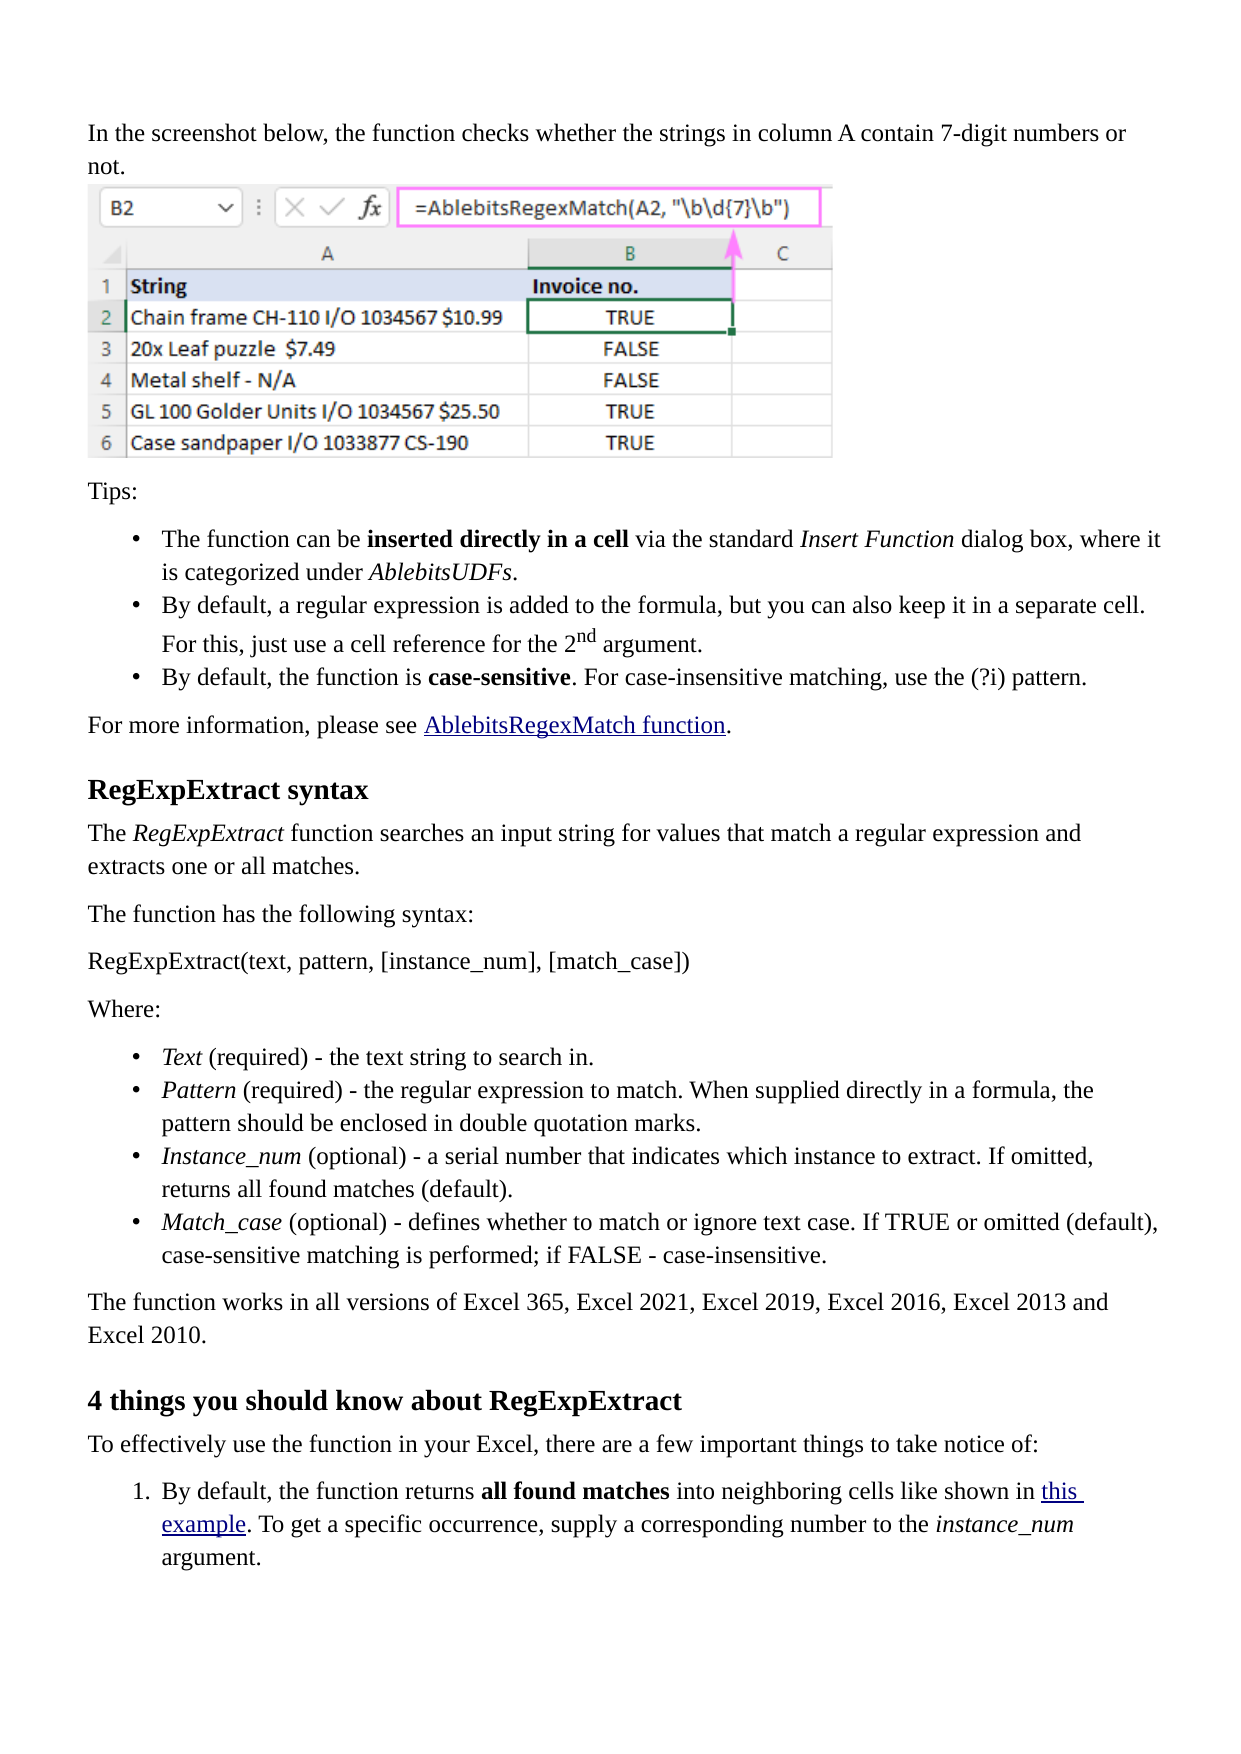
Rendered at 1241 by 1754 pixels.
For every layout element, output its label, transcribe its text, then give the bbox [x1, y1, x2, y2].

text To effectively use the function in your Excel, there are a few important things to take notice of: [87, 1429, 1162, 1457]
text In the screenshot below, the function checks whether the strings in column A contain 7-digit numbers or not. [87, 118, 1162, 458]
list By default, a regular expression is added to the formula, but you can also keep it in a separate cell. For this, just use a cell reference for the 2nd argument. [132, 590, 1162, 657]
list By default, the function returns all found matches into neighboring cells like shown in this example. To get a specific occurrence, supply a corresponding number to the instance_num argument. [132, 1476, 1162, 1571]
text Tips: [87, 476, 1162, 505]
list Text (required) - the text string to search in. [132, 1042, 1162, 1070]
subtitle RegExpExtract syntax [87, 772, 1162, 806]
text The RegExpExtract function searches an input string for values that match a regular expression and extracts one or all matches. [87, 818, 1162, 880]
list By default, the function is case-sensitive. For case-insensitive matching, use the (?i) pattern. [132, 662, 1162, 691]
text The function works in all versions of Excel 365, Excel 2021, Excel 2019, Excel 2016, Excel 2013 and Excel 2010. [87, 1287, 1162, 1349]
picture [87, 184, 833, 458]
list The function can be inserted directly in a cell via the standard Insert Function dialog box, where it is categorized under AblebitsUDFs. [132, 524, 1162, 586]
list Pattern (required) - the regular expression to match. When supplied directly in a formula, the pattern should be enclosed in double quotation marks. [132, 1075, 1162, 1136]
text Where: [87, 994, 1162, 1023]
list Instance_num (optional) - a serial number that indicates which instance to extract. If omitted, returns all found matches (default). [132, 1141, 1162, 1202]
text The function has the following syntax: [87, 899, 1162, 928]
list Match_case (optional) - defines whether to match or ignore text case. If TRUE or omitted (default), case-sensitive matching is performed; if FALSE - case-insensitive. [132, 1207, 1162, 1268]
text For more information, please see AblebitsRegexMatch function. [87, 710, 1162, 739]
subtitle 4 things you should know about RegExpExtract [87, 1383, 1162, 1416]
text RegExpExtract(text, pattern, [instance_num], [match_case]) [87, 946, 1162, 975]
